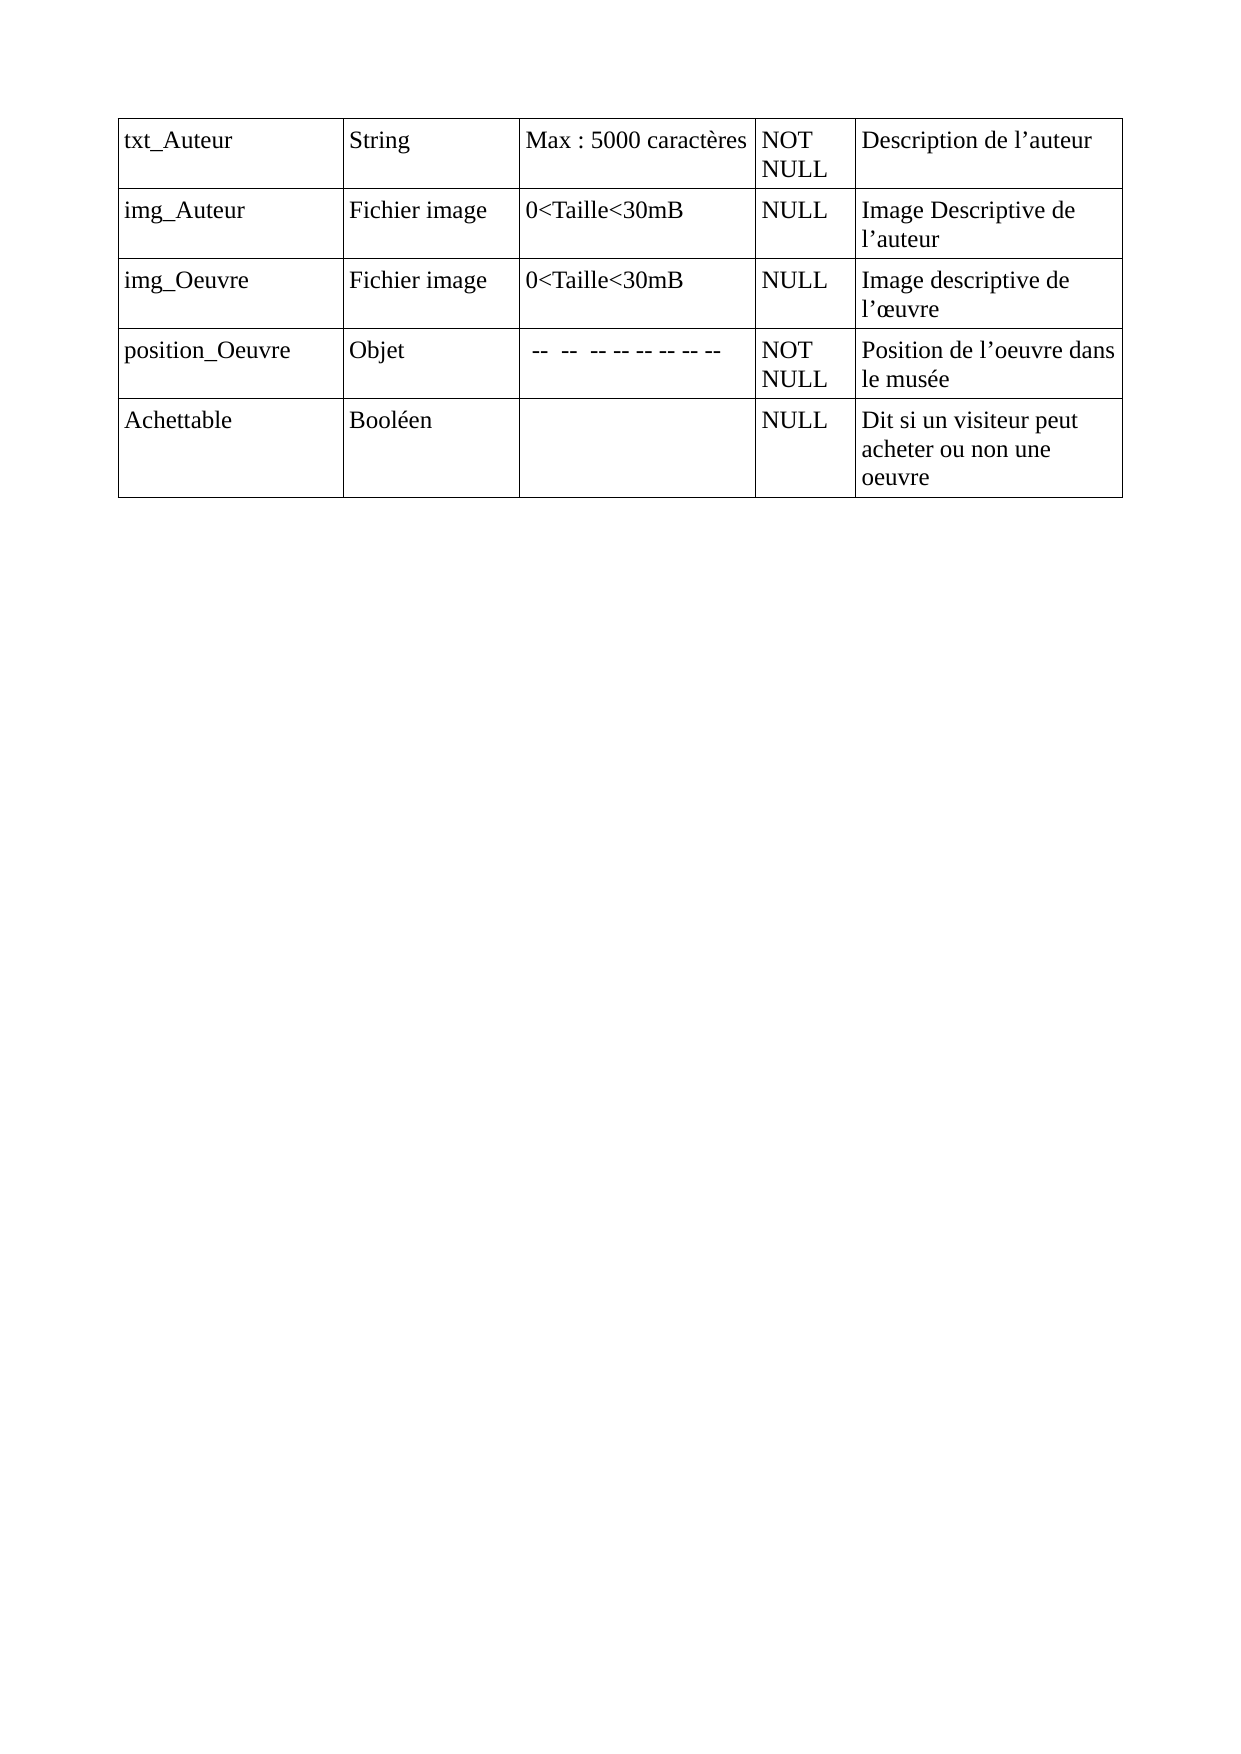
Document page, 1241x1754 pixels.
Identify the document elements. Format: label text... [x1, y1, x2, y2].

table_cell NOT NULL [756, 329, 855, 398]
table_cell NULL [756, 189, 855, 258]
table_cell Achettable [119, 399, 343, 497]
table_cell Objet [344, 329, 519, 398]
table_cell img_Oeuvre [119, 259, 343, 328]
table_cell Description de l’auteur [856, 119, 1122, 188]
table_cell txt_Auteur [119, 119, 343, 188]
table_cell Dit si un visiteur peut acheter ou non une oeuvre [856, 399, 1122, 497]
table_cell Image Descriptive de l’auteur [856, 189, 1122, 258]
table_cell Booléen [344, 399, 519, 497]
table_cell Image descriptive de l’œuvre [856, 259, 1122, 328]
table_cell NOT NULL [756, 119, 855, 188]
table_cell 0<Taille<30mB [520, 189, 755, 258]
table_cell String [344, 119, 519, 188]
table_cell [520, 399, 755, 497]
table_cell position_Oeuvre [119, 329, 343, 398]
table_cell -- -- -- -- -- -- -- -- [520, 329, 755, 398]
table_cell NULL [756, 399, 855, 497]
table_cell Fichier image [344, 189, 519, 258]
table_cell NULL [756, 259, 855, 328]
table_cell Position de l’oeuvre dans le musée [856, 329, 1122, 398]
table_cell Fichier image [344, 259, 519, 328]
table_cell 0<Taille<30mB [520, 259, 755, 328]
table_cell Max : 5000 caractères [520, 119, 755, 188]
table_cell img_Auteur [119, 189, 343, 258]
